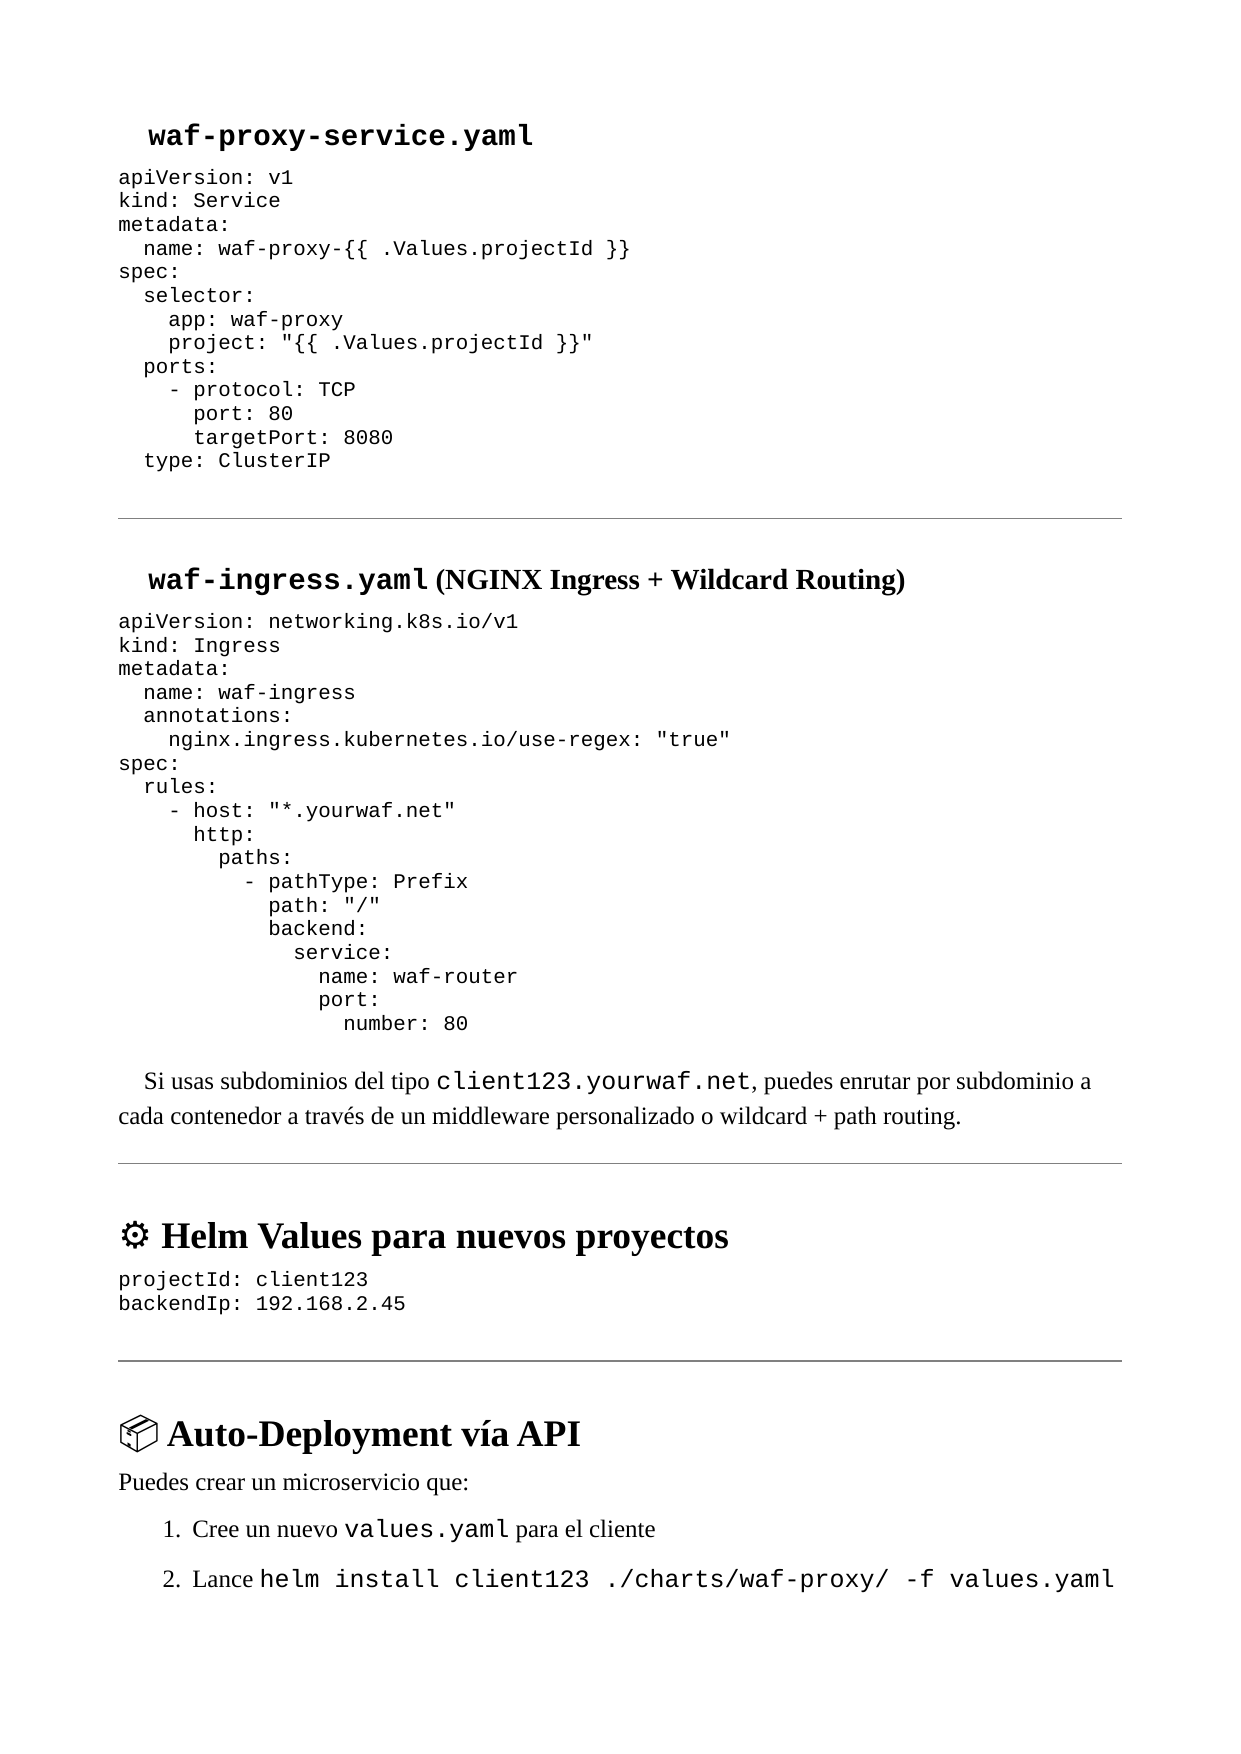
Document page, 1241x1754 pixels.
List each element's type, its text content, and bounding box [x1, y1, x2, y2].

text nginx.ingress.kubernetes.io/use-regex: "true" [118, 729, 1122, 753]
text metadata: [118, 658, 1122, 682]
text http: [118, 824, 1122, 847]
text apiVersion: v1 [118, 167, 1122, 190]
text apiVersion: networking.k8s.io/v1 [118, 611, 1122, 634]
subtitle 📄 waf-ingress.yaml (NGINX Ingress + Wildcard Routing) [118, 562, 1122, 598]
text name: waf-router [118, 966, 1122, 989]
text rules: [118, 776, 1122, 800]
subtitle 📄 waf-proxy-service.yaml [118, 118, 1122, 154]
text ports: [118, 356, 1122, 379]
text app: waf-proxy [118, 308, 1122, 332]
text spec: [118, 753, 1122, 776]
text projectId: client123 [118, 1269, 1122, 1293]
text project: "{{ .Values.projectId }}" [118, 332, 1122, 356]
text - host: "*.yourwaf.net" [118, 800, 1122, 824]
text spec: [118, 261, 1122, 285]
text port: 80 [118, 403, 1122, 427]
text annotations: [118, 706, 1122, 729]
text Puedes crear un microservicio que: [118, 1467, 1122, 1496]
text number: 80 [118, 1013, 1122, 1037]
text port: [118, 989, 1122, 1013]
text targetPort: 8080 [118, 427, 1122, 450]
text name: waf-ingress [118, 682, 1122, 706]
text metadata: [118, 214, 1122, 238]
list Lance helm install client123 ./charts/waf-proxy/ -f values.yaml [162, 1564, 1122, 1595]
text kind: Service [118, 190, 1122, 214]
text path: "/" [118, 895, 1122, 918]
text name: waf-proxy-{{ .Values.projectId }} [118, 238, 1122, 261]
text backendIp: 192.168.2.45 [118, 1293, 1122, 1317]
text 🧠 Si usas subdominios del tipo client123.yourwaf.net, puedes enrutar por subdominio a cada contenedor a través de un middleware personalizado o wildcard + path routing. [118, 1066, 1122, 1130]
subtitle 📦 Auto-Deployment vía API [118, 1411, 1122, 1454]
text kind: Ingress [118, 634, 1122, 658]
text - pathType: Prefix [118, 871, 1122, 895]
list Cree un nuevo values.yaml para el cliente [162, 1514, 1122, 1545]
text type: ClusterIP [118, 450, 1122, 474]
text backend: [118, 918, 1122, 942]
text - protocol: TCP [118, 379, 1122, 403]
text selector: [118, 285, 1122, 308]
text paths: [118, 847, 1122, 871]
subtitle ⚙️ Helm Values para nuevos proyectos [118, 1214, 1122, 1257]
text service: [118, 942, 1122, 966]
